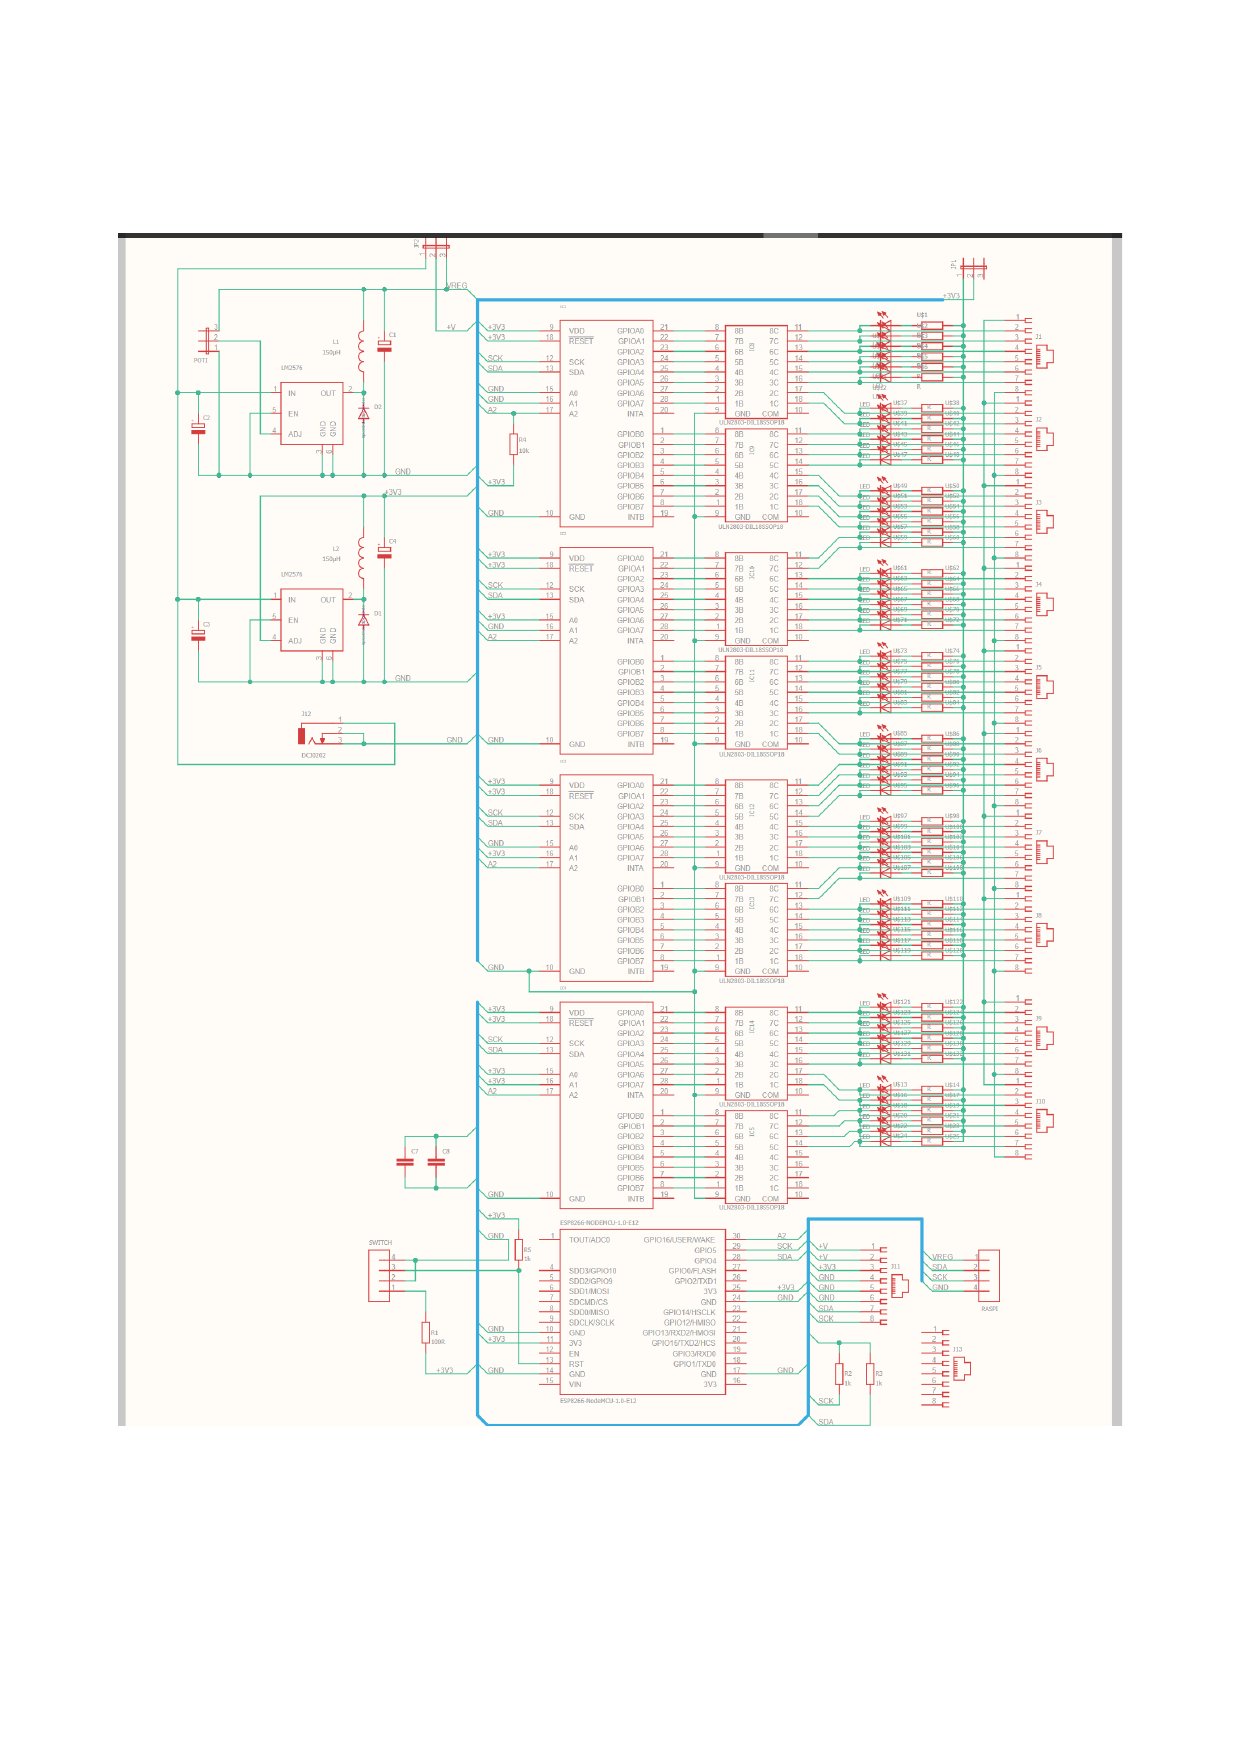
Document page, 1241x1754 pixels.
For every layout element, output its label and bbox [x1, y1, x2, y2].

picture [118, 233, 1123, 1426]
